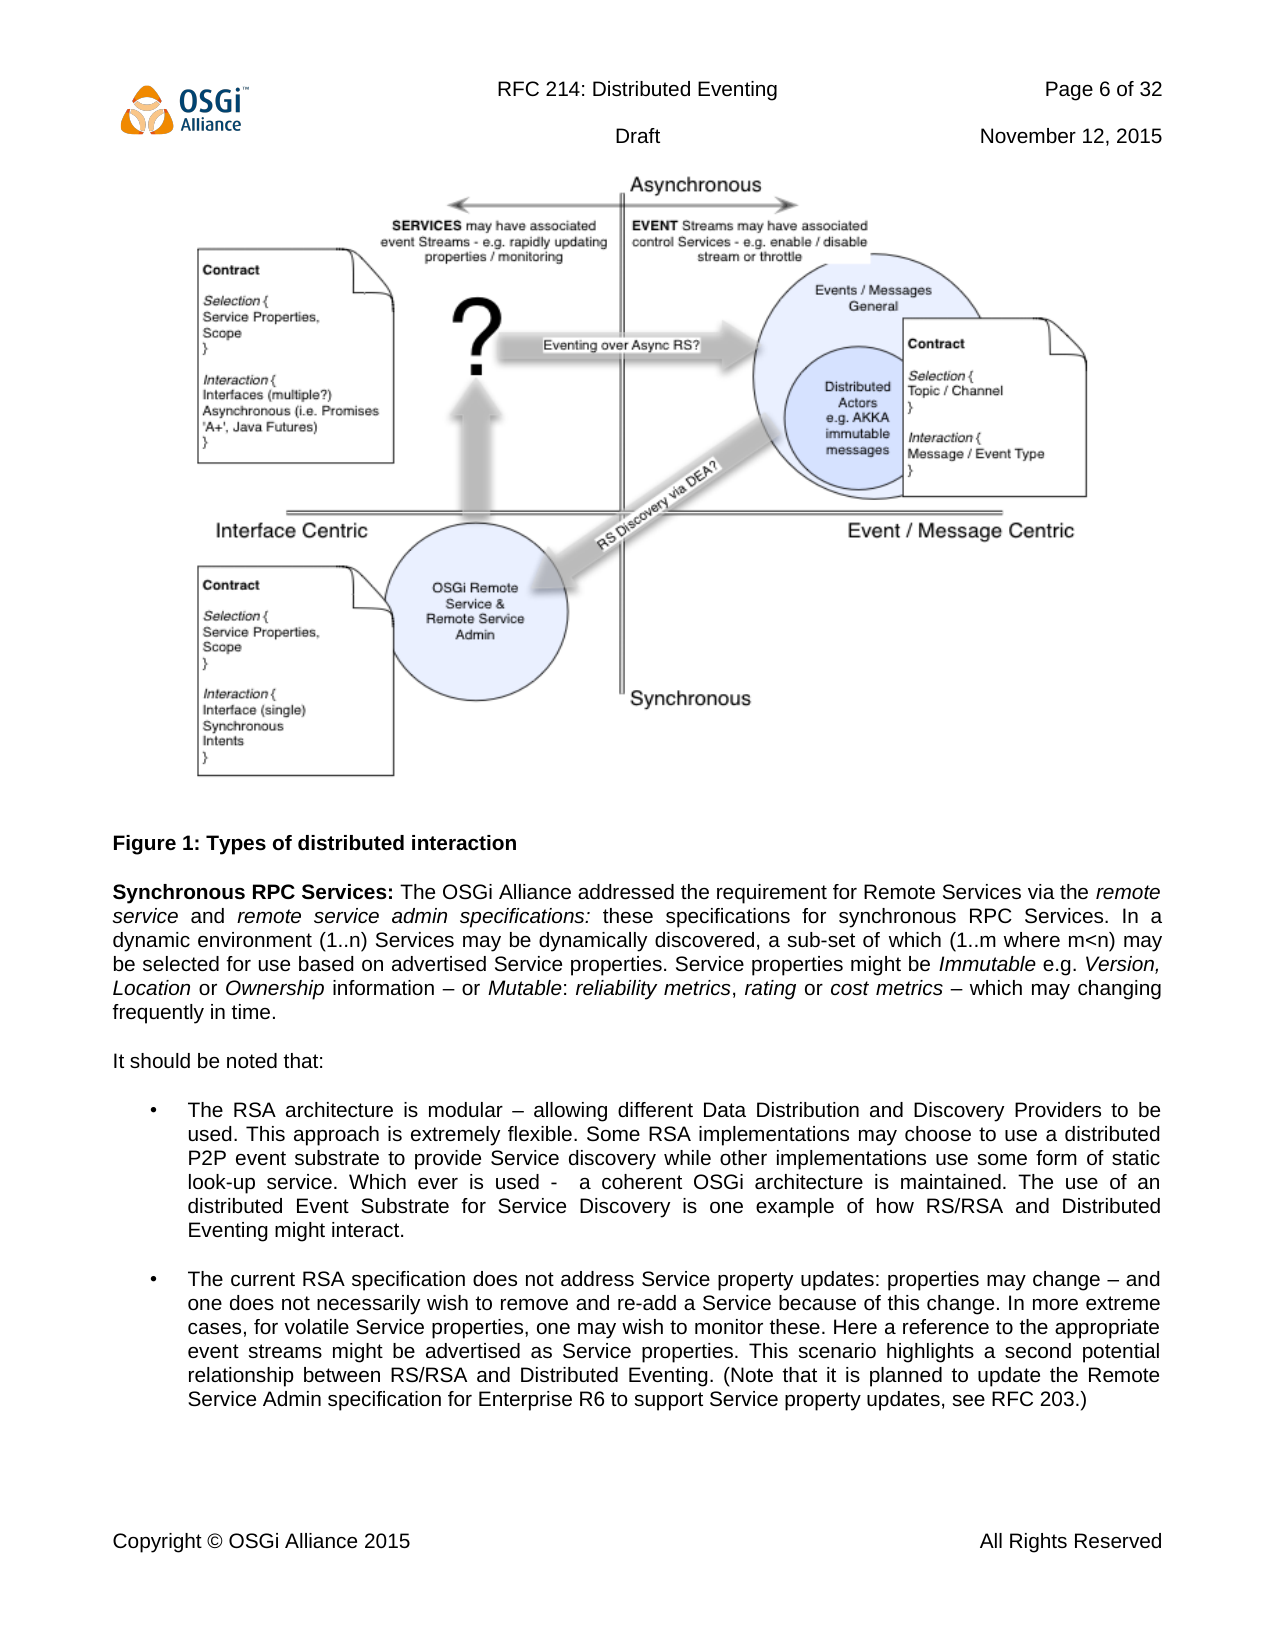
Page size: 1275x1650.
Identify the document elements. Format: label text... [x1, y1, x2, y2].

text It should be noted that: [112, 1049, 1162, 1073]
list The RSA architecture is modular – allowing different Data Distribution and Discovery Providers to be used. This approach is extremely flexible. Some RSA implementations may choose to use a distributed P2P event substrate to provide Service discovery while other implementations use some form of static look-up service. Which ever is used - a coherent OSGi architecture is maintained. The use of an distributed Event Substrate for Service Discovery is one example of how RS/RSA and Distributed Eventing might interact. [150, 1098, 1162, 1242]
picture [185, 158, 1090, 783]
picture [113, 78, 257, 142]
text Synchronous RPC Services: The OSGi Alliance addressed the requirement for Remote Services via the remote service and remote service admin specifications: these specifications for synchronous RPC Services. In a dynamic environment (1..n) Services may be dynamically discovered, a sub-set of which (1..m where m<n) may be selected for use based on advertised Service properties. Service properties might be Immutable e.g. Version, Location or Ownership information – or Mutable: reliability metrics, rating or cost metrics – which may changing frequently in time. [112, 880, 1162, 1024]
text Figure 1: Types of distributed interaction [112, 831, 1162, 855]
list The current RSA specification does not address Service property updates: properties may change – and one does not necessarily wish to remove and re-add a Service because of this change. In more extreme cases, for volatile Service properties, one may wish to monitor these. Here a reference to the appropriate event streams might be advertised as Service properties. This scenario highlights a second potential relationship between RS/RSA and Distributed Eventing. (Note that it is planned to update the Remote Service Admin specification for Enterprise R6 to support Service property updates, see RFC 203.) [150, 1267, 1162, 1411]
